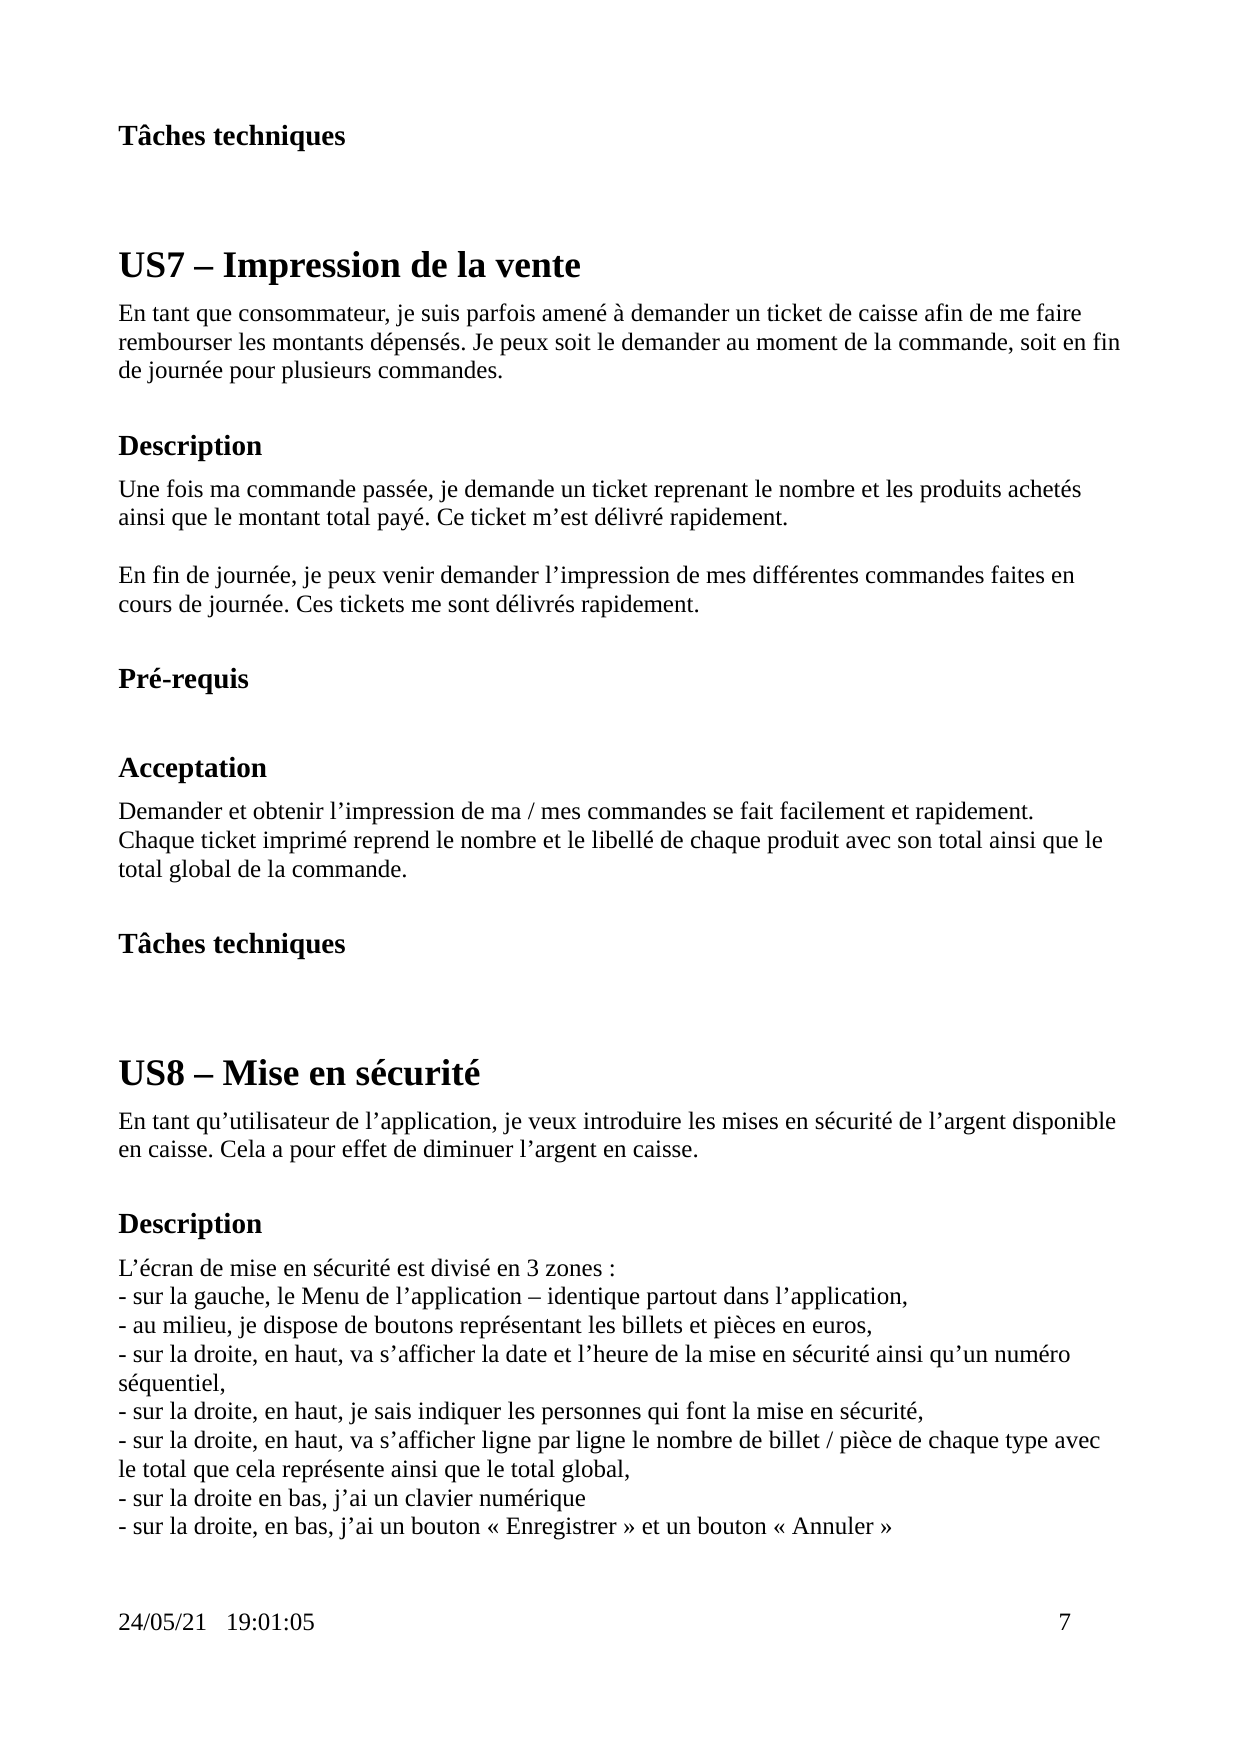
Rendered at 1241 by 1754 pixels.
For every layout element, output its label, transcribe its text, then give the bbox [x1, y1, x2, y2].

subtitle Description [118, 428, 1122, 461]
text - sur la droite, en haut, va s’afficher la date et l’heure de la mise en sécurité ainsi qu’un numéro séquentiel, [118, 1339, 1122, 1396]
text - sur la gauche, le Menu de l’application – identique partout dans l’application, [118, 1281, 1122, 1310]
text Chaque ticket imprimé reprend le nombre et le libellé de chaque produit avec son total ainsi que le total global de la commande. [118, 825, 1122, 882]
text - sur la droite en bas, j’ai un clavier numérique [118, 1483, 1122, 1511]
text Demander et obtenir l’impression de ma / mes commandes se fait facilement et rapidement. [118, 796, 1122, 825]
subtitle Tâches techniques [118, 926, 1122, 959]
text L’écran de mise en sécurité est divisé en 3 zones : [118, 1253, 1122, 1281]
subtitle Acceptation [118, 750, 1122, 784]
subtitle Pré-requis [118, 661, 1122, 694]
text En tant qu’utilisateur de l’application, je veux introduire les mises en sécurité de l’argent disponible en caisse. Cela a pour effet de diminuer l’argent en caisse. [118, 1106, 1122, 1163]
text En tant que consommateur, je suis parfois amené à demander un ticket de caisse afin de me faire rembourser les montants dépensés. Je peux soit le demander au moment de la commande, soit en fin de journée pour plusieurs commandes. [118, 298, 1122, 384]
text - au milieu, je dispose de boutons représentant les billets et pièces en euros, [118, 1310, 1122, 1339]
text - sur la droite, en bas, j’ai un bouton « Enregistrer » et un bouton « Annuler » [118, 1511, 1122, 1540]
text En fin de journée, je peux venir demander l’impression de mes différentes commandes faites en cours de journée. Ces tickets me sont délivrés rapidement. [118, 560, 1122, 617]
subtitle US7 – Impression de la vente [118, 242, 1122, 286]
text Une fois ma commande passée, je demande un ticket reprenant le nombre et les produits achetés ainsi que le montant total payé. Ce ticket m’est délivré rapidement. [118, 474, 1122, 531]
text - sur la droite, en haut, je sais indiquer les personnes qui font la mise en sécurité, [118, 1396, 1122, 1425]
subtitle Tâches techniques [118, 118, 1122, 152]
text - sur la droite, en haut, va s’afficher ligne par ligne le nombre de billet / pièce de chaque type avec le total que cela représente ainsi que le total global, [118, 1425, 1122, 1483]
subtitle US8 – Mise en sécurité [118, 1050, 1122, 1093]
subtitle Description [118, 1207, 1122, 1240]
